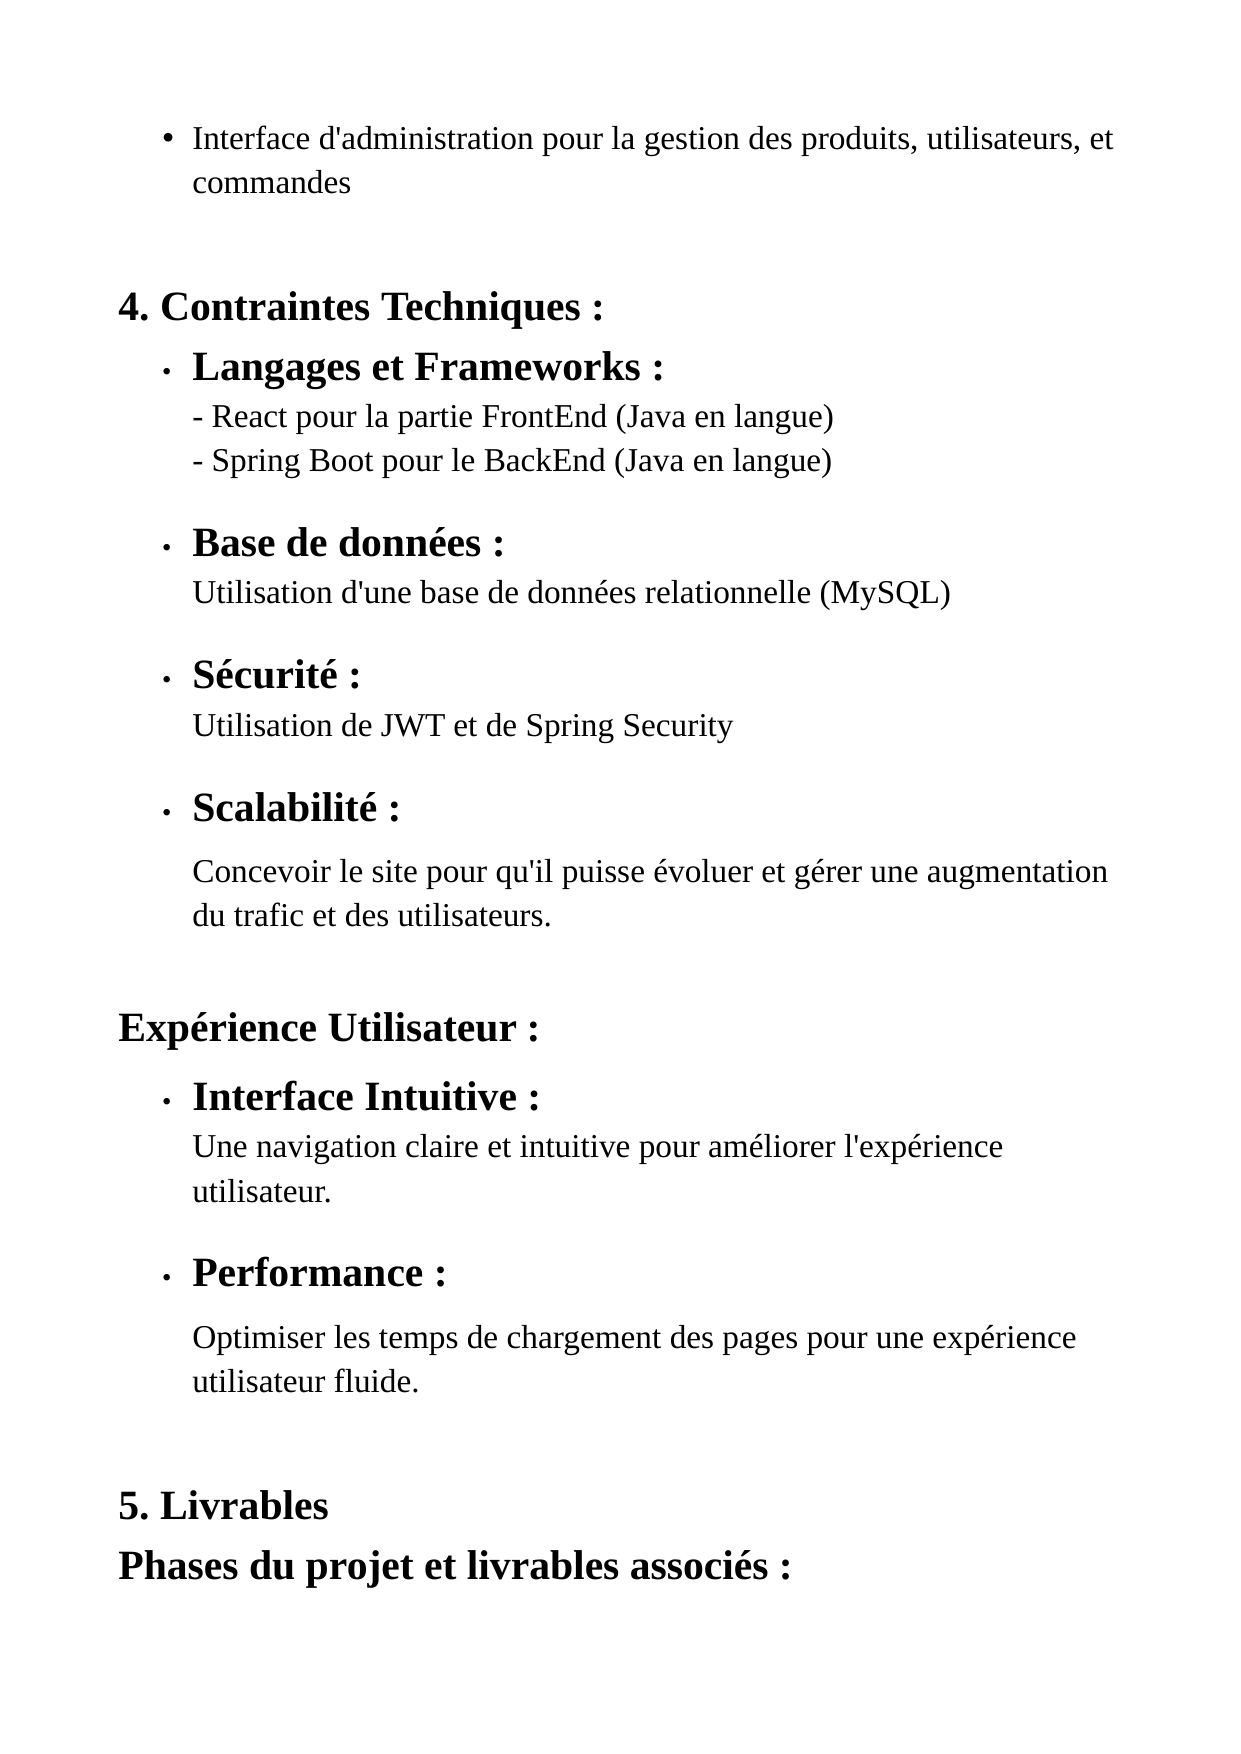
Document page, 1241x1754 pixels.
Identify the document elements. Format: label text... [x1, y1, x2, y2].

subtitle 5. Livrables [118, 1480, 1122, 1528]
list Une navigation claire et intuitive pour améliorer l'expérience utilisateur. [162, 1127, 1122, 1209]
text Phases du projet et livrables associés : [118, 1541, 1122, 1589]
list Base de données : [162, 518, 1122, 566]
list Interface d'administration pour la gestion des produits, utilisateurs, et commandes [162, 118, 1122, 201]
list Concevoir le site pour qu'il puisse évoluer et gérer une augmentation du trafic et des utilisateurs. [162, 852, 1122, 934]
text Expérience Utilisateur : [118, 1002, 1122, 1050]
list Performance : [162, 1248, 1122, 1296]
list Scalabilité : [162, 782, 1122, 830]
list Utilisation d'une base de données relationnelle (MySQL) [162, 573, 1122, 611]
list Sécurité : [162, 650, 1122, 698]
list Utilisation de JWT et de Spring Security [162, 705, 1122, 743]
list - Spring Boot pour le BackEnd (Java en langue) [162, 441, 1122, 479]
list Optimiser les temps de chargement des pages pour une expérience utilisateur fluide. [162, 1318, 1122, 1400]
subtitle 4. Contraintes Techniques : [118, 281, 1122, 329]
list Interface Intuitive : [162, 1072, 1122, 1119]
list - React pour la partie FrontEnd (Java en langue) [162, 396, 1122, 435]
list Langages et Frameworks : [162, 341, 1122, 389]
